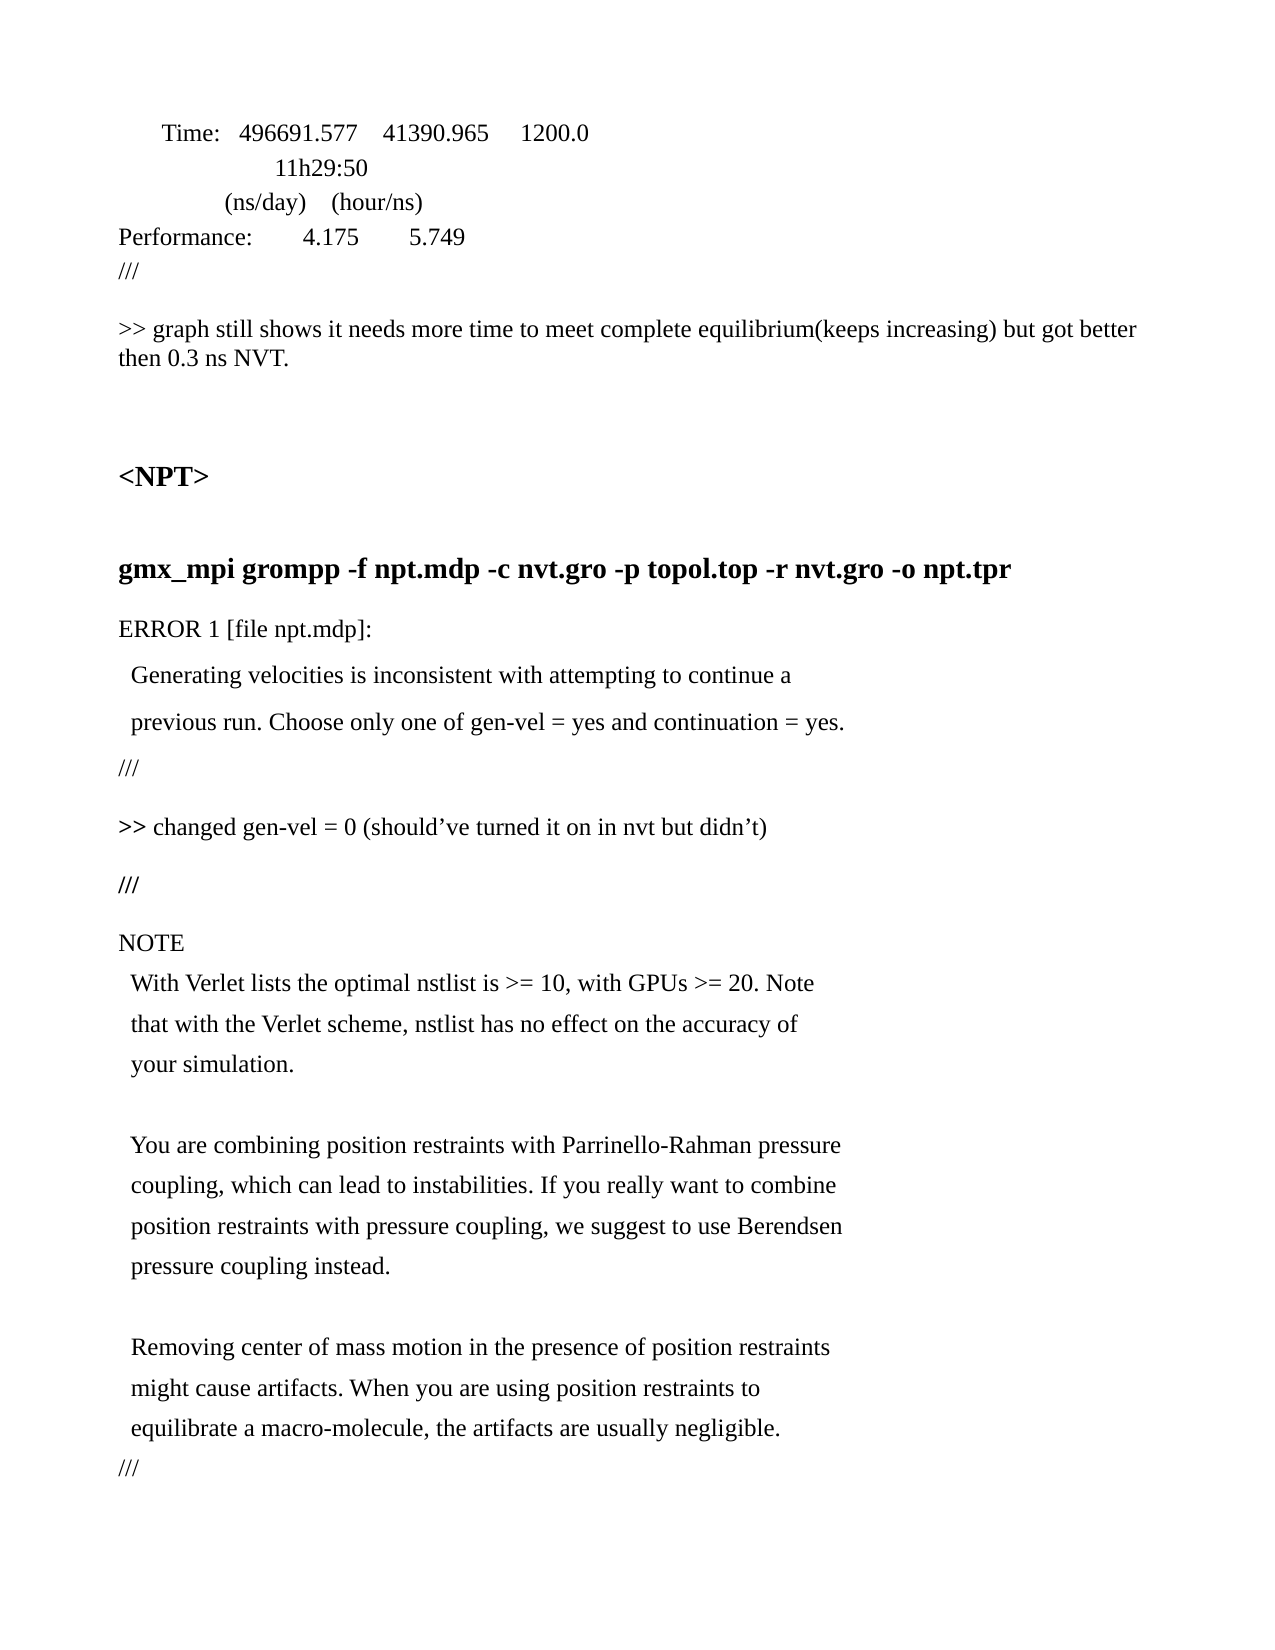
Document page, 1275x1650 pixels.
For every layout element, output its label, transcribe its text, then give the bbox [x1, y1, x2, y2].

text 11h29:50 [118, 153, 1157, 181]
text ERROR 1 [file npt.mdp]: [118, 614, 1157, 643]
text NOTE [118, 928, 1157, 957]
text /// [118, 753, 1157, 782]
text coupling, which can lead to instabilities. If you really want to combine [118, 1171, 1157, 1199]
text <NPT> [118, 459, 1157, 522]
text /// [118, 1453, 1157, 1482]
text (ns/day) (hour/ns) [118, 187, 1157, 216]
text /// [118, 256, 1157, 285]
text position restraints with pressure coupling, we suggest to use Berendsen [118, 1211, 1157, 1240]
text /// [118, 870, 1157, 898]
text You are combining position restraints with Parrinello-Rahman pressure [118, 1130, 1157, 1159]
text pressure coupling instead. [118, 1251, 1157, 1280]
text might cause artifacts. When you are using position restraints to [118, 1373, 1157, 1401]
text Generating velocities is inconsistent with attempting to continue a [118, 661, 1157, 689]
text >> changed gen-vel = 0 (should’ve turned it on in nvt but didn’t) [118, 812, 1157, 840]
text equilibrate a macro-molecule, the artifacts are usually negligible. [118, 1413, 1157, 1442]
text Time: 496691.577 41390.965 1200.0 [118, 118, 1157, 147]
text Removing center of mass motion in the presence of position restraints [118, 1332, 1157, 1361]
text Performance: 4.175 5.749 [118, 222, 1157, 250]
text With Verlet lists the optimal nstlist is >= 10, with GPUs >= 20. Note [118, 968, 1157, 997]
text gmx_mpi grompp -f npt.mdp -c nvt.gro -p topol.top -r nvt.gro -o npt.tpr [118, 551, 1157, 585]
text previous run. Choose only one of gen-vel = yes and continuation = yes. [118, 707, 1157, 736]
text >> graph still shows it needs more time to meet complete equilibrium(keeps increasing) but got better then 0.3 ns NVT. [118, 314, 1157, 372]
text your simulation. [118, 1049, 1157, 1078]
text that with the Verlet scheme, nstlist has no effect on the accuracy of [118, 1009, 1157, 1038]
